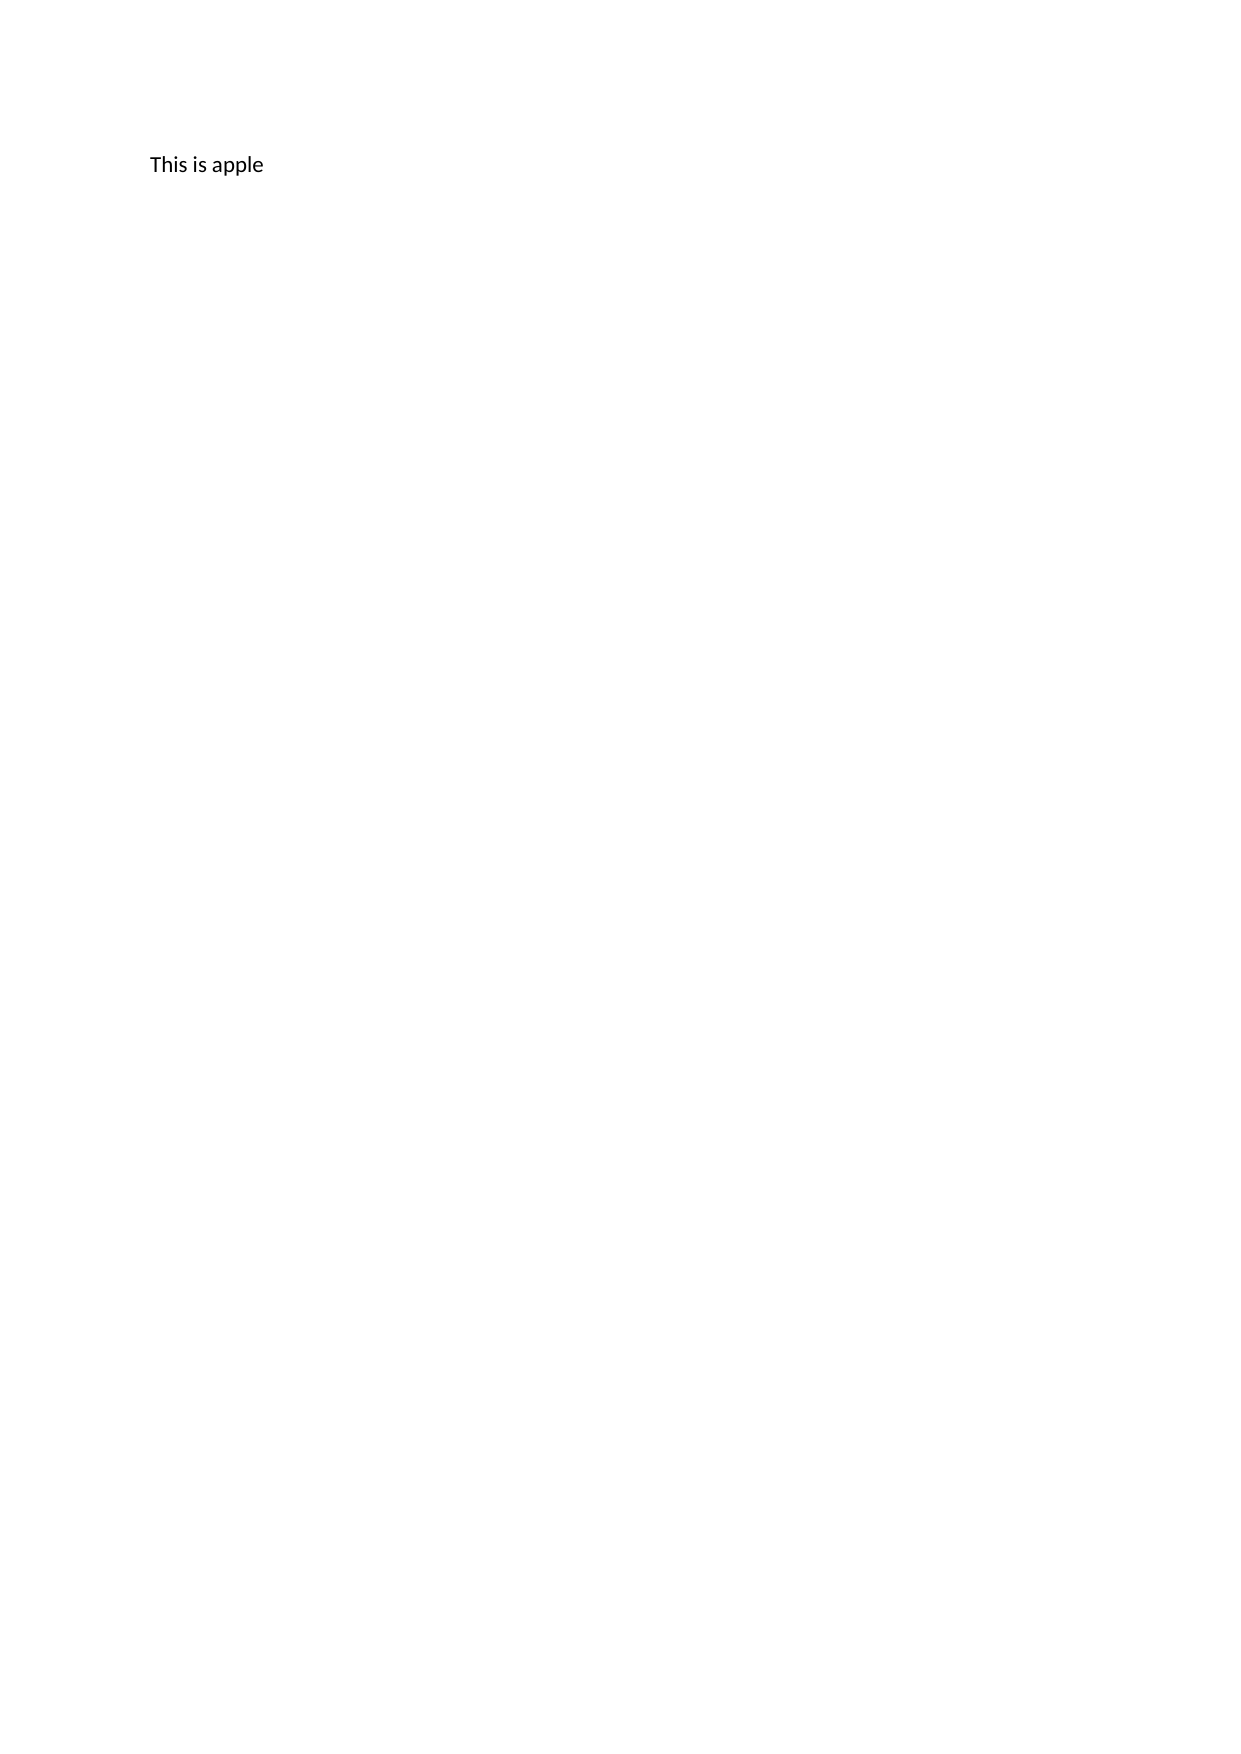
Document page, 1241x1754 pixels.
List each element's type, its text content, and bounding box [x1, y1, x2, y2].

text This is apple [150, 150, 1090, 178]
